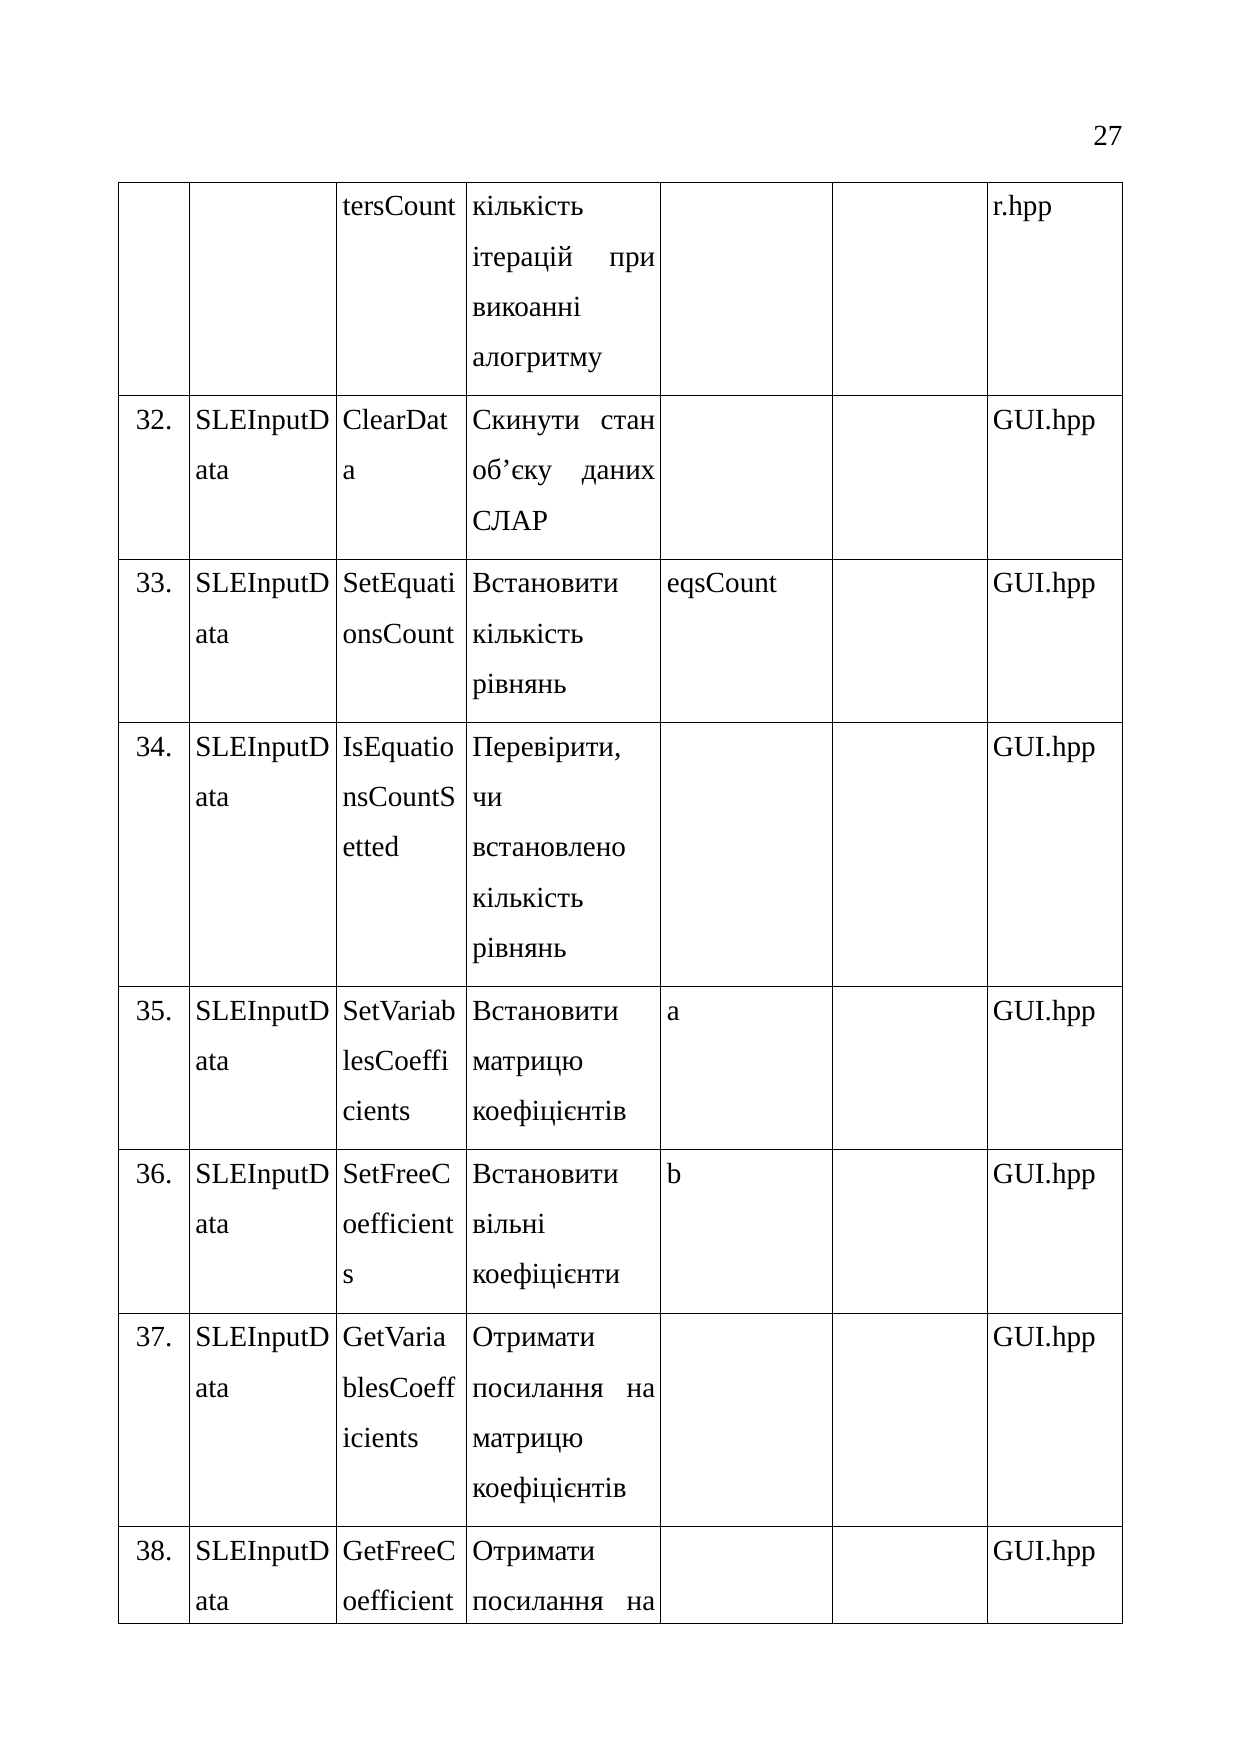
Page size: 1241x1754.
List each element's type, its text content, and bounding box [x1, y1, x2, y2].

table_cell GetVariablesCoefficients [337, 1314, 466, 1526]
table_cell Отримати посилання на [467, 1527, 660, 1623]
table_cell Встановити матрицю коефіцієнтів [467, 987, 660, 1149]
table_cell [833, 396, 987, 559]
table_cell [833, 723, 987, 986]
table_cell 37. [119, 1314, 189, 1526]
table_cell 38. [119, 1527, 189, 1623]
table_cell Встановити вільні коефіцієнти [467, 1150, 660, 1313]
table_cell Скинути стан об’єку даних СЛАР [467, 396, 660, 559]
table_cell [190, 183, 336, 395]
table_cell SetVariablesCoefficients [337, 987, 466, 1149]
table_cell SLEInputData [190, 560, 336, 722]
table_cell IsEquationsCountSetted [337, 723, 466, 986]
table_cell [661, 396, 832, 559]
table_cell Перевірити, чи встановлено кількість рівнянь [467, 723, 660, 986]
table_cell GUI.hpp [988, 396, 1122, 559]
table_cell [833, 1150, 987, 1313]
table_cell 35. [119, 987, 189, 1149]
table_cell SetFreeCoefficients [337, 1150, 466, 1313]
table_cell 33. [119, 560, 189, 722]
table_cell [833, 1527, 987, 1623]
table_cell [661, 723, 832, 986]
table_cell [661, 1527, 832, 1623]
table_cell SLEInputData [190, 1150, 336, 1313]
table_cell SLEInputData [190, 987, 336, 1149]
table_cell 32. [119, 396, 189, 559]
table_cell GUI.hpp [988, 560, 1122, 722]
table_cell GUI.hpp [988, 1527, 1122, 1623]
table_cell [119, 183, 189, 395]
table_cell GUI.hpp [988, 987, 1122, 1149]
table_cell SLEInputData [190, 1527, 336, 1623]
table_cell [661, 1314, 832, 1526]
table_cell [661, 183, 832, 395]
table_cell GetFreeCoefficient [337, 1527, 466, 1623]
table_cell [833, 183, 987, 395]
table_cell GUI.hpp [988, 1314, 1122, 1526]
table_cell r.hpp [988, 183, 1122, 395]
table_cell [833, 1314, 987, 1526]
table_cell GUI.hpp [988, 1150, 1122, 1313]
table_cell GUI.hpp [988, 723, 1122, 986]
table_cell ClearData [337, 396, 466, 559]
table_cell 36. [119, 1150, 189, 1313]
table_cell [833, 987, 987, 1149]
table_cell [833, 560, 987, 722]
table_cell SLEInputData [190, 1314, 336, 1526]
table_cell Отримати посилання на матрицю коефіцієнтів [467, 1314, 660, 1526]
table_cell Встановити кількість рівнянь [467, 560, 660, 722]
table_cell SetEquationsCount [337, 560, 466, 722]
table_cell a [661, 987, 832, 1149]
table_cell SLEInputData [190, 723, 336, 986]
table_cell eqsCount [661, 560, 832, 722]
table_cell tersCount [337, 183, 466, 395]
table_cell кількість ітерацій при викоанні алогритму [467, 183, 660, 395]
table_cell b [661, 1150, 832, 1313]
table_cell 34. [119, 723, 189, 986]
table_cell SLEInputData [190, 396, 336, 559]
